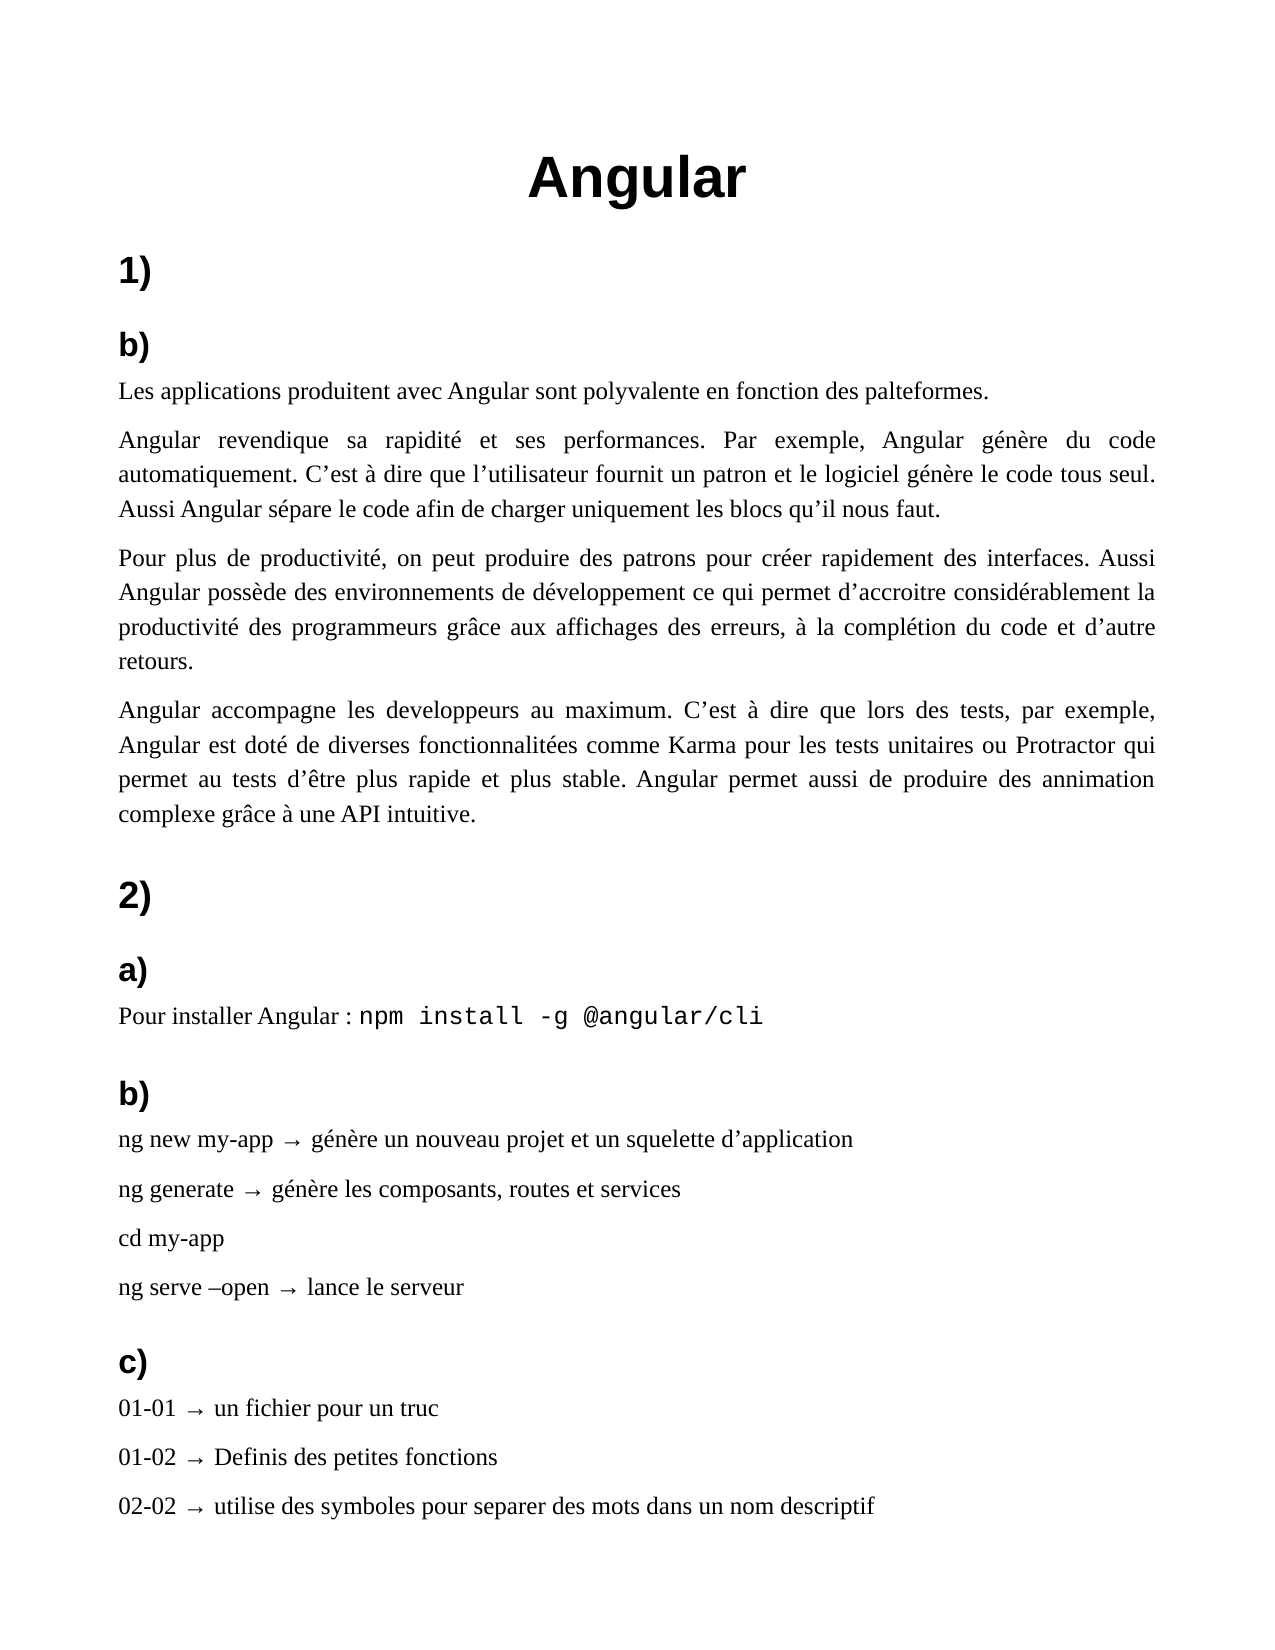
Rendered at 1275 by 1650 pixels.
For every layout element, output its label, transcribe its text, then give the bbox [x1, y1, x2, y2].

text cd my-app [118, 1223, 1157, 1251]
text ng serve –open → lance le serveur [118, 1272, 1157, 1301]
subtitle a) [118, 950, 1157, 988]
text Angular revendique sa rapidité et ses performances. Par exemple, Angular génère du code automatiquement. C’est à dire que l’utilisateur fournit un patron et le logiciel génère le code tous seul. Aussi Angular sépare le code afin de charger uniquement les blocs qu’il nous faut. [118, 425, 1157, 523]
subtitle 2) [118, 873, 1157, 917]
text ng new my-app → génère un nouveau projet et un squelette d’application [118, 1124, 1157, 1153]
subtitle 1) [118, 248, 1157, 291]
subtitle b) [118, 325, 1157, 363]
subtitle c) [118, 1342, 1157, 1380]
subtitle b) [118, 1073, 1157, 1112]
text Pour plus de productivité, on peut produire des patrons pour créer rapidement des interfaces. Aussi Angular possède des environnements de développement ce qui permet d’accroitre considérablement la productivité des programmeurs grâce aux affichages des erreurs, à la complétion du code et d’autre retours. [118, 543, 1157, 675]
text 01-01 → un fichier pour un truc [118, 1393, 1157, 1422]
text 01-02 → Definis des petites fonctions [118, 1442, 1157, 1471]
text 02-02 → utilise des symboles pour separer des mots dans un nom descriptif [118, 1491, 1157, 1520]
text Pour installer Angular : npm install -g @angular/cli [118, 1001, 1157, 1032]
text Angular accompagne les developpeurs au maximum. C’est à dire que lors des tests, par exemple, Angular est doté de diverses fonctionnalitées comme Karma pour les tests unitaires ou Protractor qui permet au tests d’être plus rapide et plus stable. Angular permet aussi de produire des annimation complexe grâce à une API intuitive. [118, 695, 1157, 828]
text Les applications produitent avec Angular sont polyvalente en fonction des palteformes. [118, 376, 1157, 404]
title Angular [118, 143, 1157, 210]
text ng generate → génère les composants, routes et services [118, 1174, 1157, 1202]
